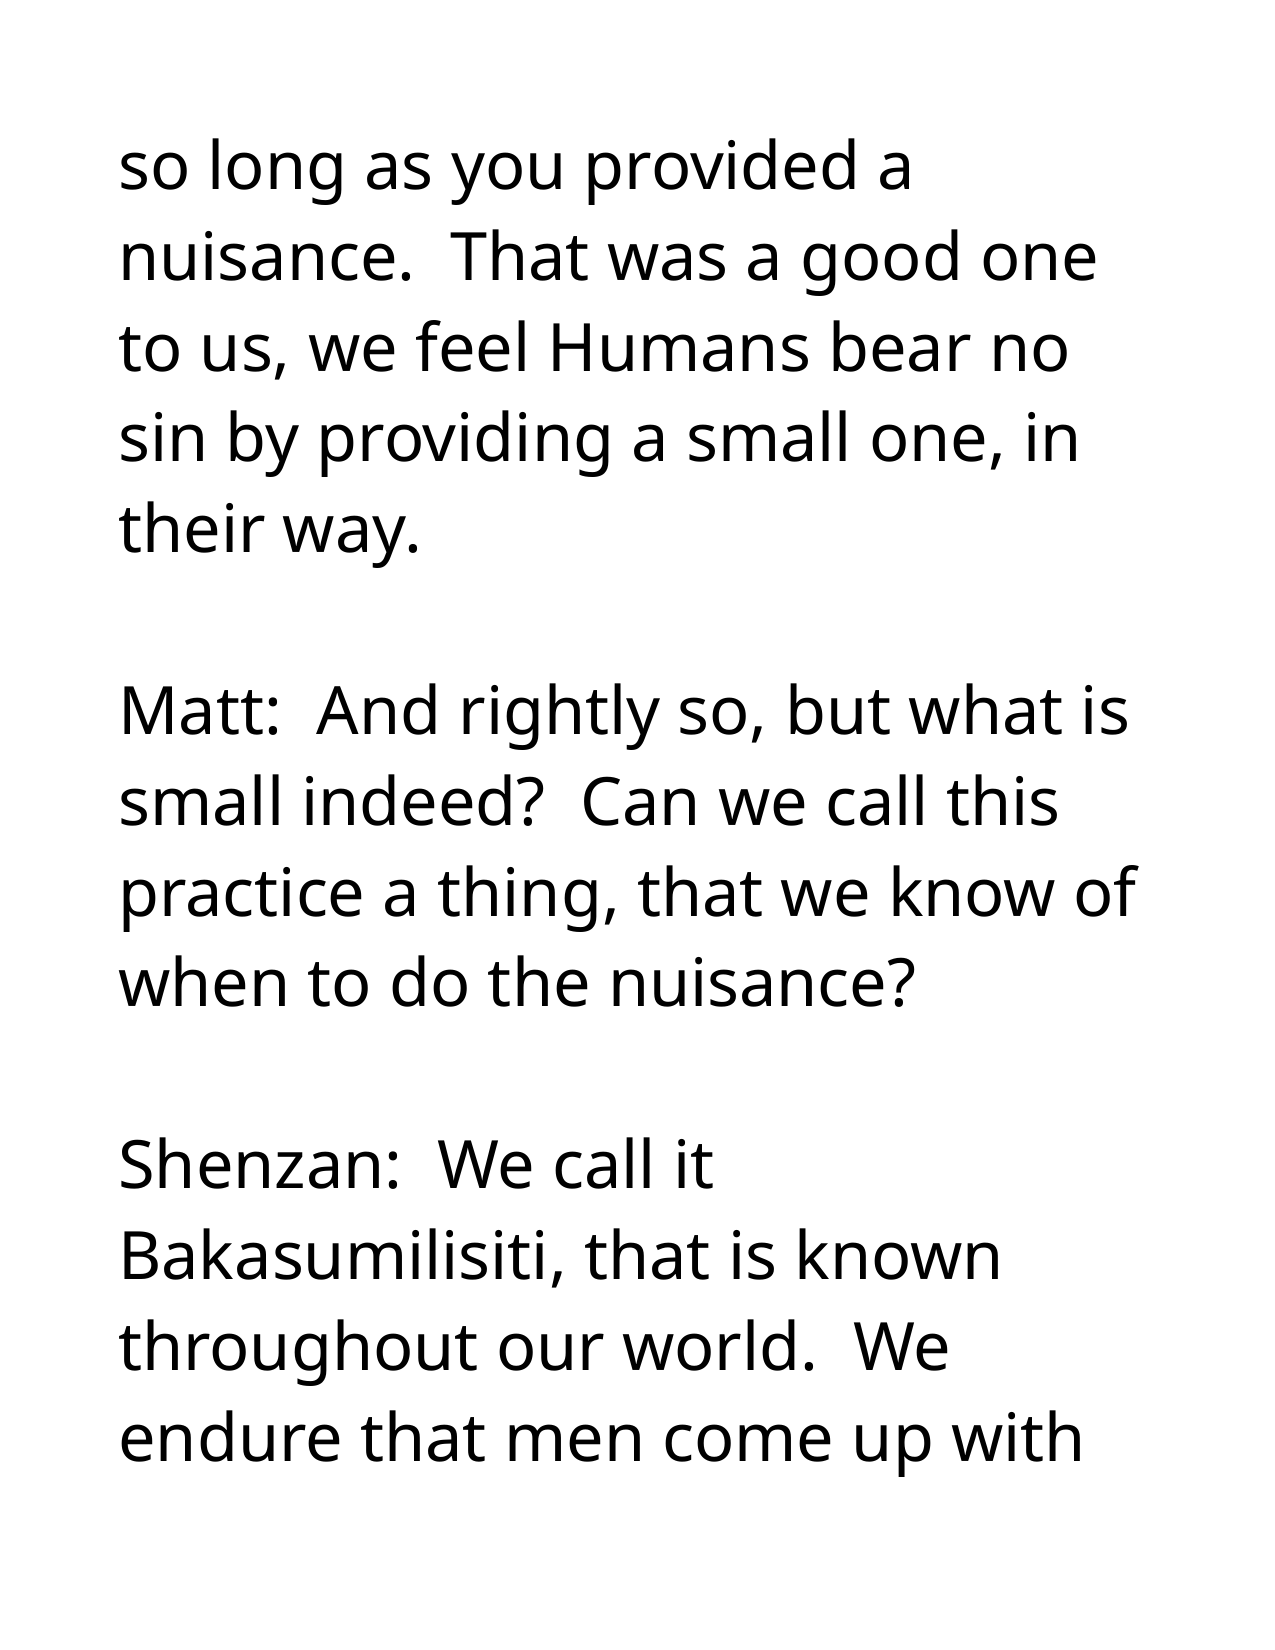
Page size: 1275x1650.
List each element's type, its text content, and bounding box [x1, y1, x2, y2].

text Matt: And rightly so, but what is small indeed? Can we call this practice a thing, that we know of when to do the nuisance? [118, 663, 1157, 1026]
text Shenzan: We call it Bakasumilisiti, that is known throughout our world. We endure that men come up with [118, 1117, 1157, 1481]
text so long as you provided a nuisance. That was a good one to us, we feel Humans bear no sin by providing a small one, in their way. [118, 118, 1157, 572]
